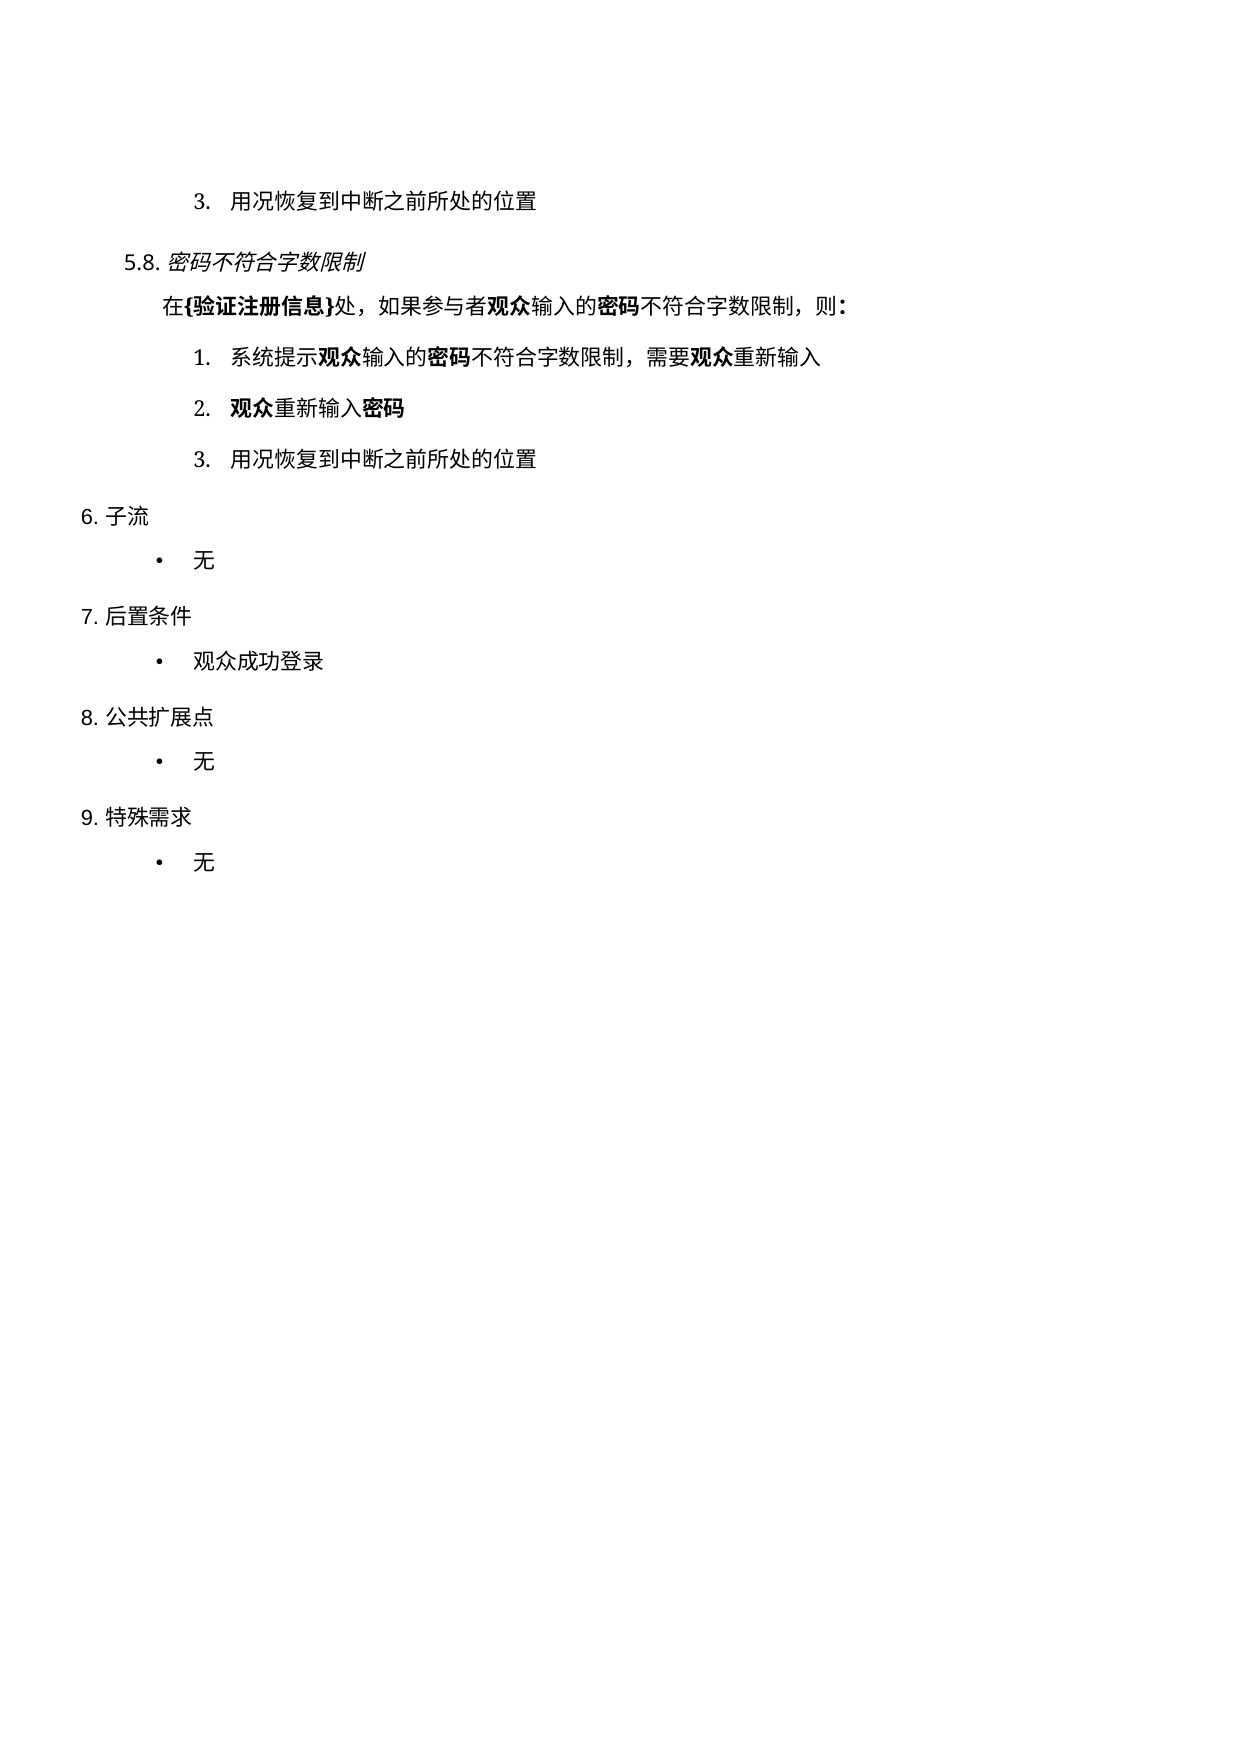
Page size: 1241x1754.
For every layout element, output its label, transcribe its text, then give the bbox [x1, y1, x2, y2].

list 无 [156, 845, 1122, 876]
list 观众成功登录 [156, 644, 1122, 675]
list 用况恢复到中断之前所处的位置 [193, 184, 1122, 216]
subtitle 公共扩展点 [81, 700, 1122, 731]
subtitle 密码不符合字数限制 [118, 245, 1122, 276]
subtitle 后置条件 [81, 599, 1122, 631]
subtitle 特殊需求 [81, 800, 1122, 832]
subtitle 子流 [81, 499, 1122, 530]
list 观众重新输入密码 [193, 391, 1122, 423]
list 系统提示观众输入的密码不符合字数限制，需要观众重新输入 [193, 340, 1122, 372]
list 无 [156, 744, 1122, 776]
text 在{验证注册信息}处，如果参与者观众输入的密码不符合字数限制，则： [118, 289, 1122, 321]
list 无 [156, 543, 1122, 575]
list 用况恢复到中断之前所处的位置 [193, 442, 1122, 474]
